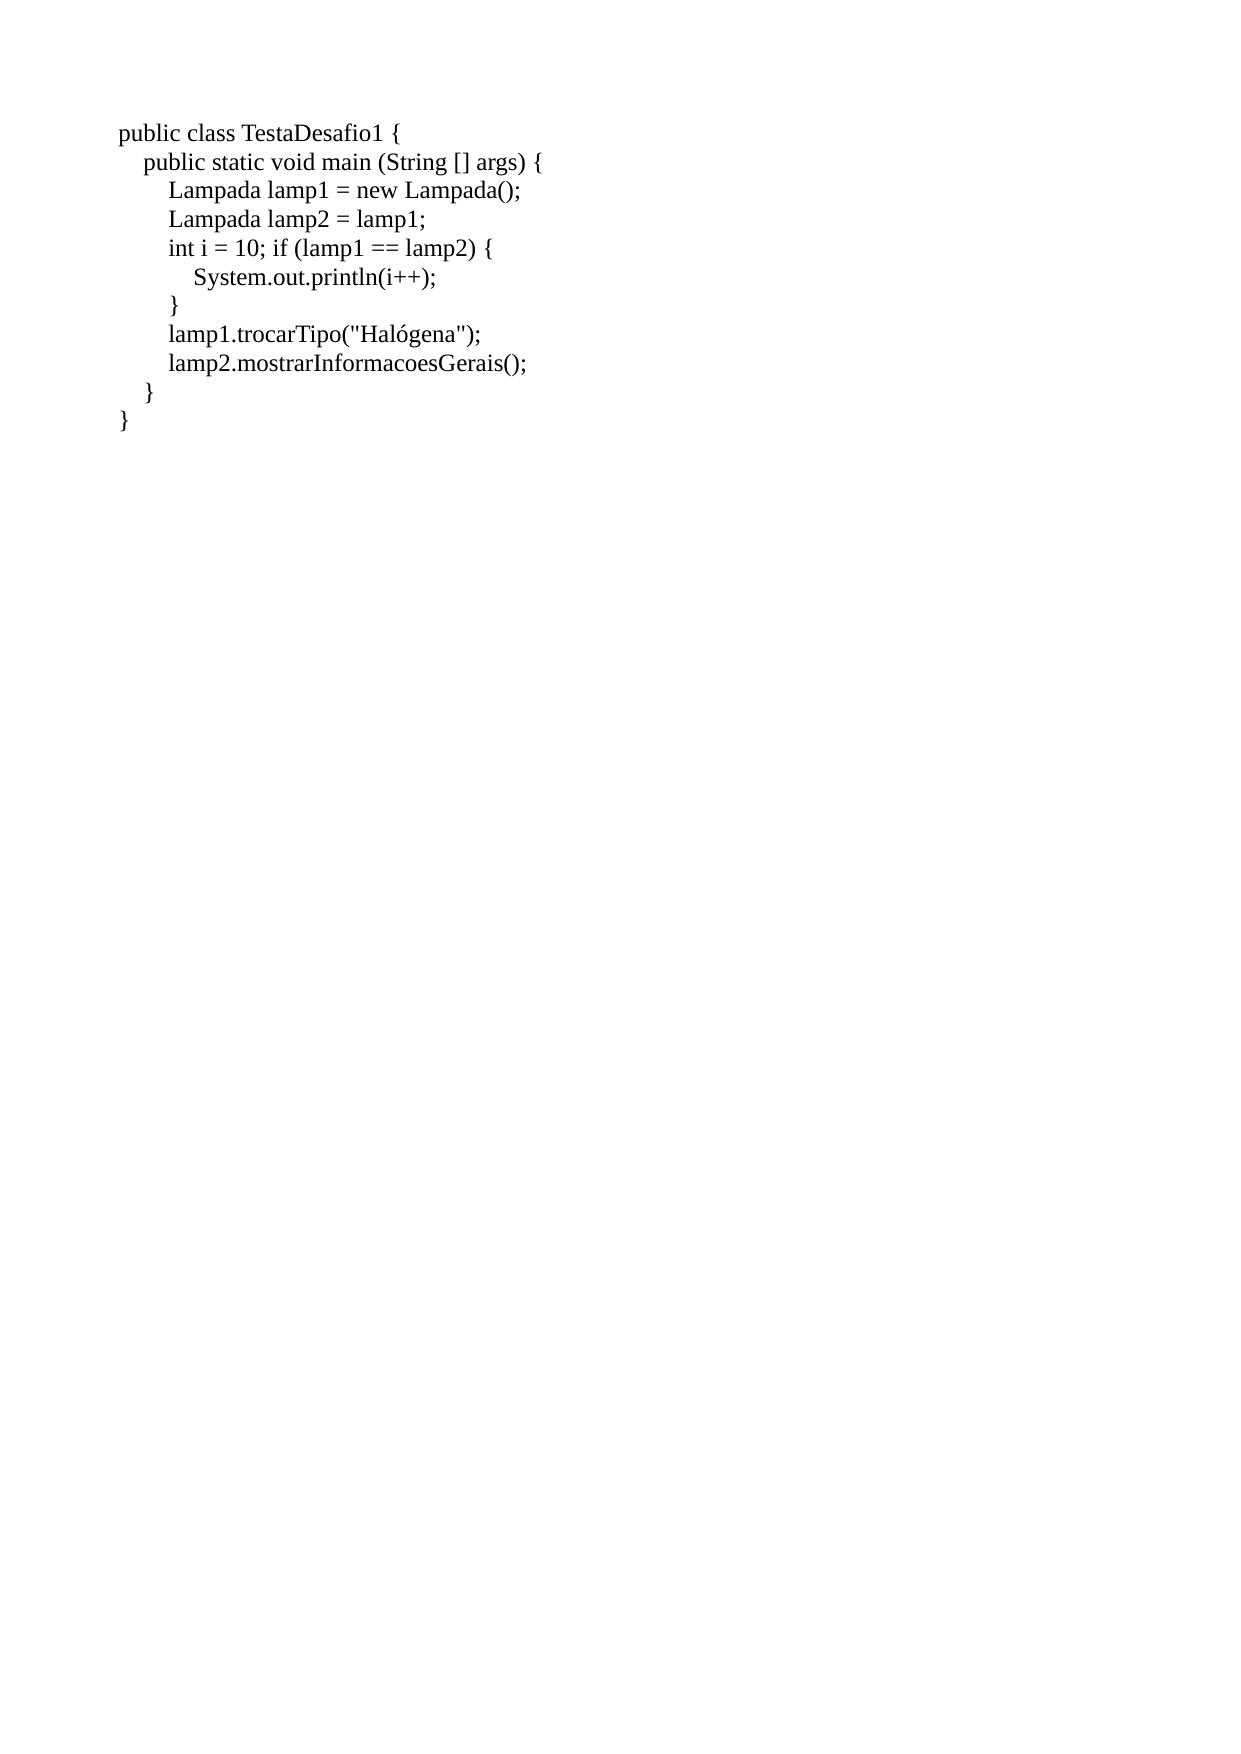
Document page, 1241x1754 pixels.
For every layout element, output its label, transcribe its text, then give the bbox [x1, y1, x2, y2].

text } [118, 377, 1122, 406]
text public class TestaDesafio1 { [118, 118, 1122, 147]
text } [118, 291, 1122, 319]
text public static void main (String [] args) { [118, 147, 1122, 176]
text lamp1.trocarTipo("Halógena"); [118, 319, 1122, 348]
text Lampada lamp2 = lamp1; [118, 204, 1122, 233]
text Lampada lamp1 = new Lampada(); [118, 176, 1122, 204]
text int i = 10; if (lamp1 == lamp2) { [118, 233, 1122, 262]
text lamp2.mostrarInformacoesGerais(); [118, 348, 1122, 377]
text } [118, 406, 1122, 434]
text System.out.println(i++); [118, 262, 1122, 291]
